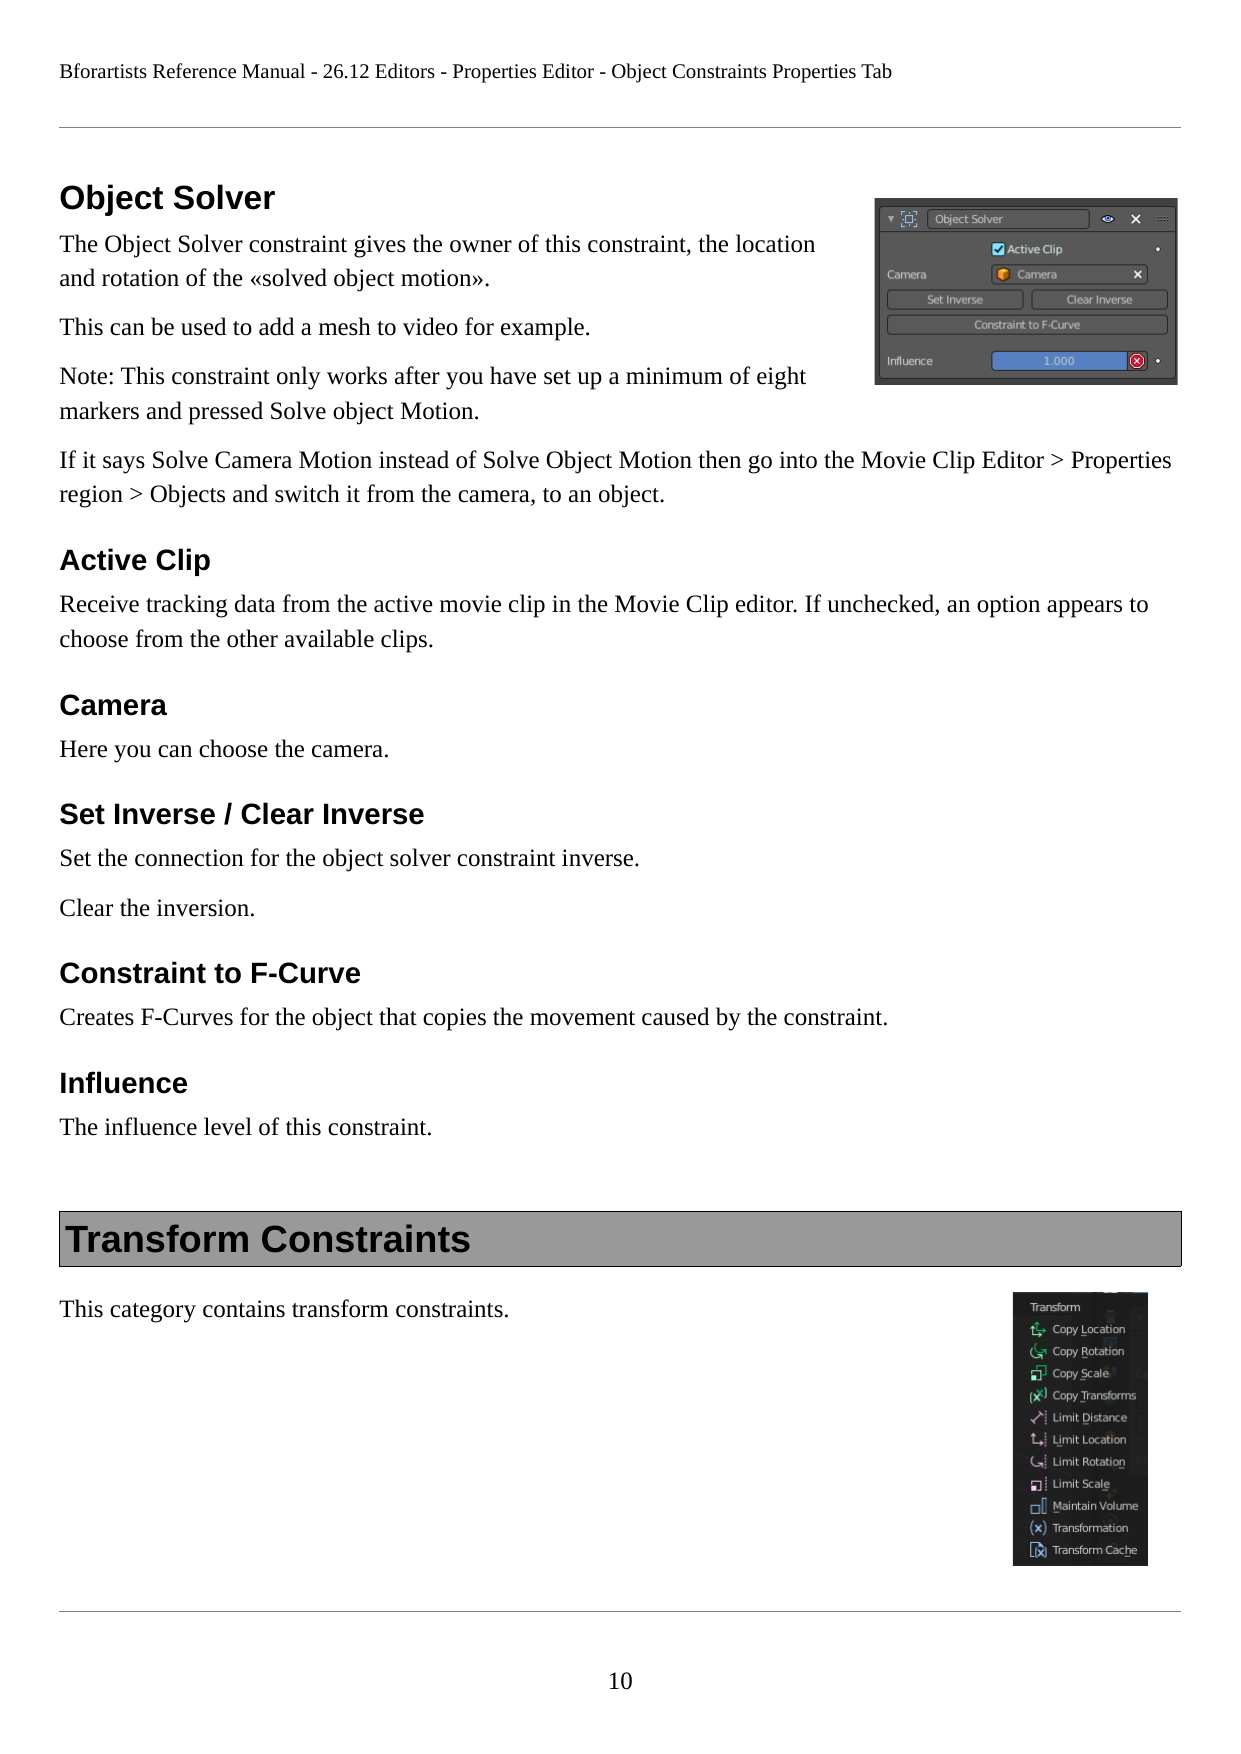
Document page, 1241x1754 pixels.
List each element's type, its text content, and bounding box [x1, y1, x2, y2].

subtitle Object Solver [59, 178, 1181, 216]
text This can be used to add a mesh to video for example. [59, 312, 874, 341]
text The Object Solver constraint gives the owner of this constraint, the location and rotation of the «solved object motion». [59, 229, 874, 292]
text [1148, 1294, 1181, 1323]
text Note: This constraint only works after you have set up a minimum of eight markers and pressed Solve object Motion. [59, 361, 1181, 424]
text Creates F-Curves for the object that copies the movement caused by the constraint. [59, 1002, 1181, 1031]
text Receive tracking data from the active movie clip in the Movie Clip editor. If unchecked, an option appears to choose from the other available clips. [59, 589, 1181, 652]
subtitle Constraint to F-Curve [59, 956, 1181, 990]
text Set the connection for the object solver constraint inverse. [59, 843, 1181, 872]
text Here you can choose the camera. [59, 734, 1181, 762]
text This category contains transform constraints. [59, 1294, 1012, 1323]
text If it says Solve Camera Motion instead of Solve Object Motion then go into the Movie Clip Editor > Properties region > Objects and switch it from the camera, to an object. [59, 445, 1181, 508]
subtitle Set Inverse / Clear Inverse [59, 797, 1181, 831]
text Clear the inversion. [59, 893, 1181, 921]
subtitle Influence [59, 1066, 1181, 1100]
picture [874, 198, 1178, 385]
text The influence level of this constraint. [59, 1112, 1181, 1141]
subtitle Active Clip [59, 543, 1181, 577]
subtitle Camera [59, 687, 1181, 721]
table_header Transform Constraints [60, 1212, 1181, 1266]
picture [1012, 1292, 1148, 1566]
